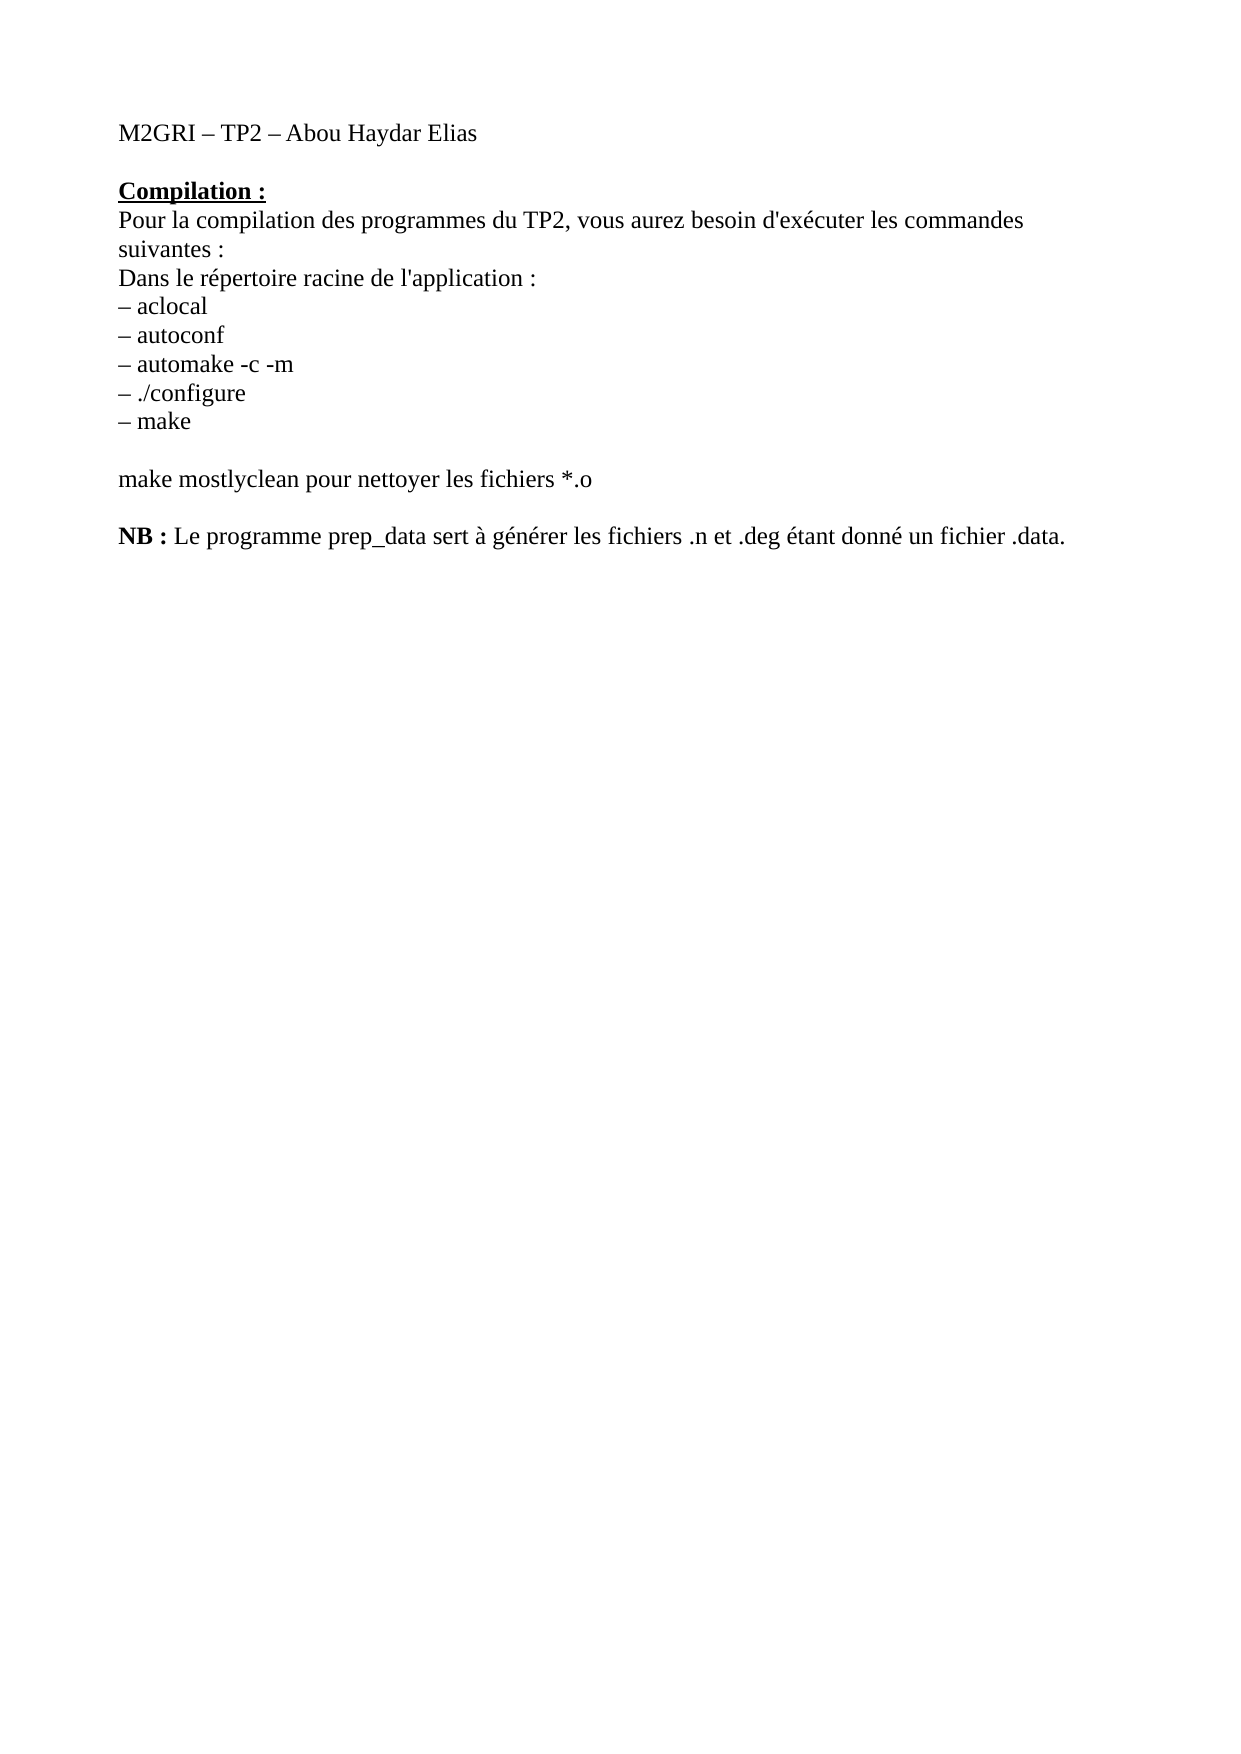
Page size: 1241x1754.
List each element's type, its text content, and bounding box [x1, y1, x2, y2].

text Dans le répertoire racine de l'application : [118, 263, 1122, 291]
text Compilation : [118, 176, 1122, 205]
text – aclocal [118, 291, 1122, 320]
text Pour la compilation des programmes du TP2, vous aurez besoin d'exécuter les commandes suivantes : [118, 205, 1122, 263]
text – autoconf [118, 320, 1122, 349]
text – ./configure [118, 378, 1122, 406]
text NB : Le programme prep_data sert à générer les fichiers .n et .deg étant donné un fichier .data. [118, 521, 1122, 550]
text – automake -c -m [118, 349, 1122, 378]
text – make [118, 406, 1122, 435]
text make mostlyclean pour nettoyer les fichiers *.o [118, 464, 1122, 493]
